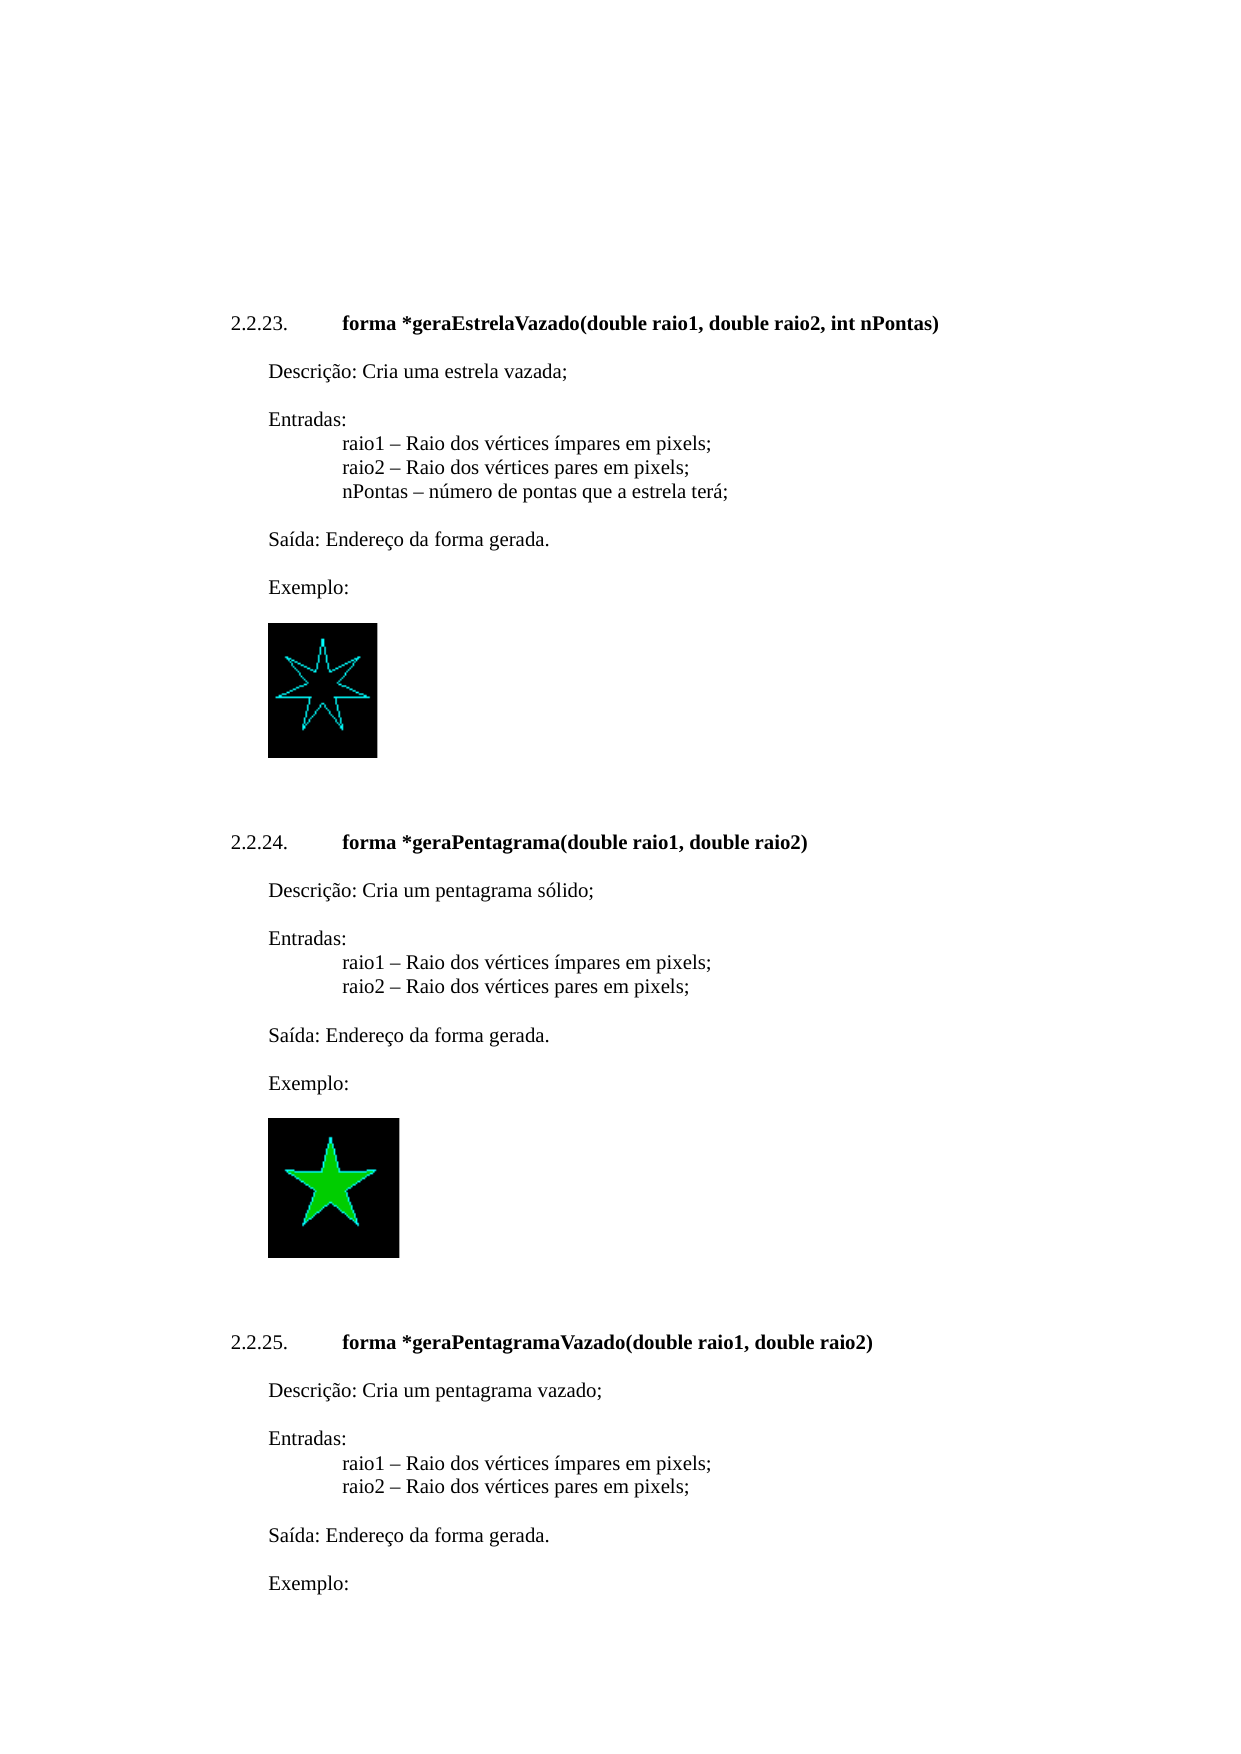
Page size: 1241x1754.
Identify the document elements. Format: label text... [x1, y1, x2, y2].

list forma *geraEstrelaVazado(double raio1, double raio2, int nPontas) Descrição: Cria uma estrela vazada; Entradas: raio1 – Raio dos vértices ímpares em pixels; raio2 – Raio dos vértices pares em pixels; nPontas – número de pontas que a estrela terá; Saída: Endereço da forma gerada. Exemplo: [231, 311, 1122, 830]
list [231, 118, 1122, 311]
list forma *geraPentagramaVazado(double raio1, double raio2) Descrição: Cria um pentagrama vazado; Entradas: raio1 – Raio dos vértices ímpares em pixels; raio2 – Raio dos vértices pares em pixels; Saída: Endereço da forma gerada. Exemplo: [231, 1330, 1122, 1619]
list forma *geraPentagrama(double raio1, double raio2) Descrição: Cria um pentagrama sólido; Entradas: raio1 – Raio dos vértices ímpares em pixels; raio2 – Raio dos vértices pares em pixels; Saída: Endereço da forma gerada. Exemplo: [231, 830, 1122, 1330]
